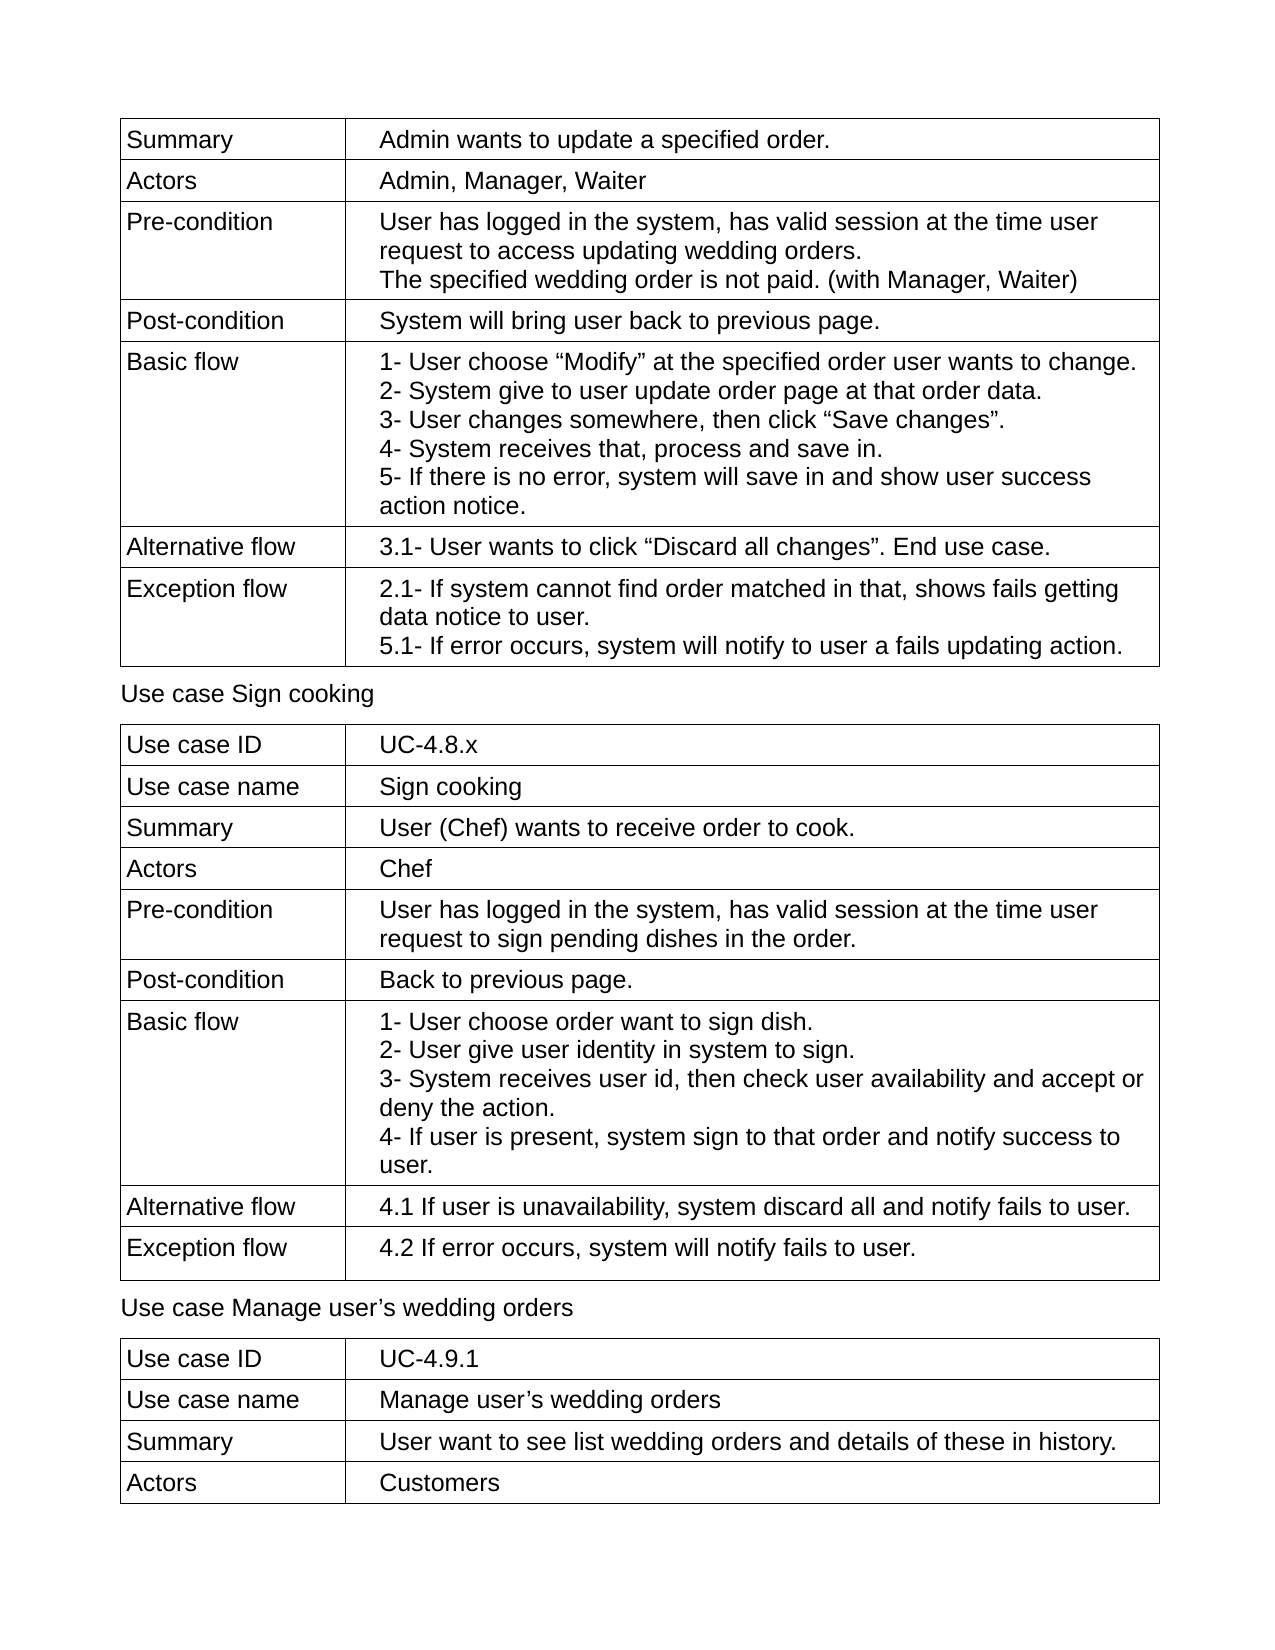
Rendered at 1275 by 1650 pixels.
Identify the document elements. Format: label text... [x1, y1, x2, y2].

table_cell 1- User choose “Modify” at the specified order user wants to change. 2- System give to user update order page at that order data. 3- User changes somewhere, then click “Save changes”. 4- System receives that, process and save in. 5- If there is no error, system will save in and show user success action notice. [346, 342, 1159, 526]
table_cell Pre-condition [121, 202, 345, 299]
table_cell Post-condition [121, 960, 345, 1000]
table_cell Post-condition [121, 300, 345, 341]
table_cell Customers [346, 1462, 1159, 1502]
table_cell 2.1- If system cannot find order matched in that, shows fails getting data notice to user. 5.1- If error occurs, system will notify to user a fails updating action. [346, 568, 1159, 666]
table_header UC-4.8.x [346, 725, 1159, 765]
table_cell Basic flow [121, 342, 345, 526]
table_cell Exception flow [121, 1227, 345, 1280]
table_cell Use case name [121, 766, 345, 806]
table_cell 4.2 If error occurs, system will notify fails to user. [346, 1227, 1159, 1280]
table_cell 4.1 If user is unavailability, system discard all and notify fails to user. [346, 1186, 1159, 1226]
table_cell Actors [121, 160, 345, 201]
table_cell Actors [121, 1462, 345, 1502]
table_cell Alternative flow [121, 527, 345, 567]
table_cell 1- User choose order want to sign dish. 2- User give user identity in system to sign. 3- System receives user id, then check user availability and accept or deny the action. 4- If user is present, system sign to that order and notify success to user. [346, 1001, 1159, 1185]
table_cell Summary [121, 119, 345, 159]
table_cell System will bring user back to previous page. [346, 300, 1159, 341]
table_cell Use case name [121, 1380, 345, 1420]
table_cell Admin, Manager, Waiter [346, 160, 1159, 201]
table_cell Exception flow [121, 568, 345, 666]
table_cell User has logged in the system, has valid session at the time user request to access updating wedding orders. The specified wedding order is not paid. (with Manager, Waiter) [346, 202, 1159, 299]
table_cell User (Chef) wants to receive order to cook. [346, 807, 1159, 847]
table_cell Summary [121, 1421, 345, 1461]
table_cell Basic flow [121, 1001, 345, 1185]
table_cell Summary [121, 807, 345, 847]
text Use case Manage user’s wedding orders [120, 1293, 1158, 1321]
table_cell Actors [121, 848, 345, 888]
table_header Use case ID [121, 725, 345, 765]
table_header UC-4.9.1 [346, 1339, 1159, 1379]
table_cell Sign cooking [346, 766, 1159, 806]
table_header Use case ID [121, 1339, 345, 1379]
table_cell Back to previous page. [346, 960, 1159, 1000]
table_cell Admin wants to update a specified order. [346, 119, 1159, 159]
table_cell Chef [346, 848, 1159, 888]
table_cell User has logged in the system, has valid session at the time user request to sign pending dishes in the order. [346, 890, 1159, 958]
table_cell Pre-condition [121, 890, 345, 958]
table_cell User want to see list wedding orders and details of these in history. [346, 1421, 1159, 1461]
table_cell Manage user’s wedding orders [346, 1380, 1159, 1420]
table_cell 3.1- User wants to click “Discard all changes”. End use case. [346, 527, 1159, 567]
table_cell Alternative flow [121, 1186, 345, 1226]
text Use case Sign cooking [120, 678, 1158, 707]
